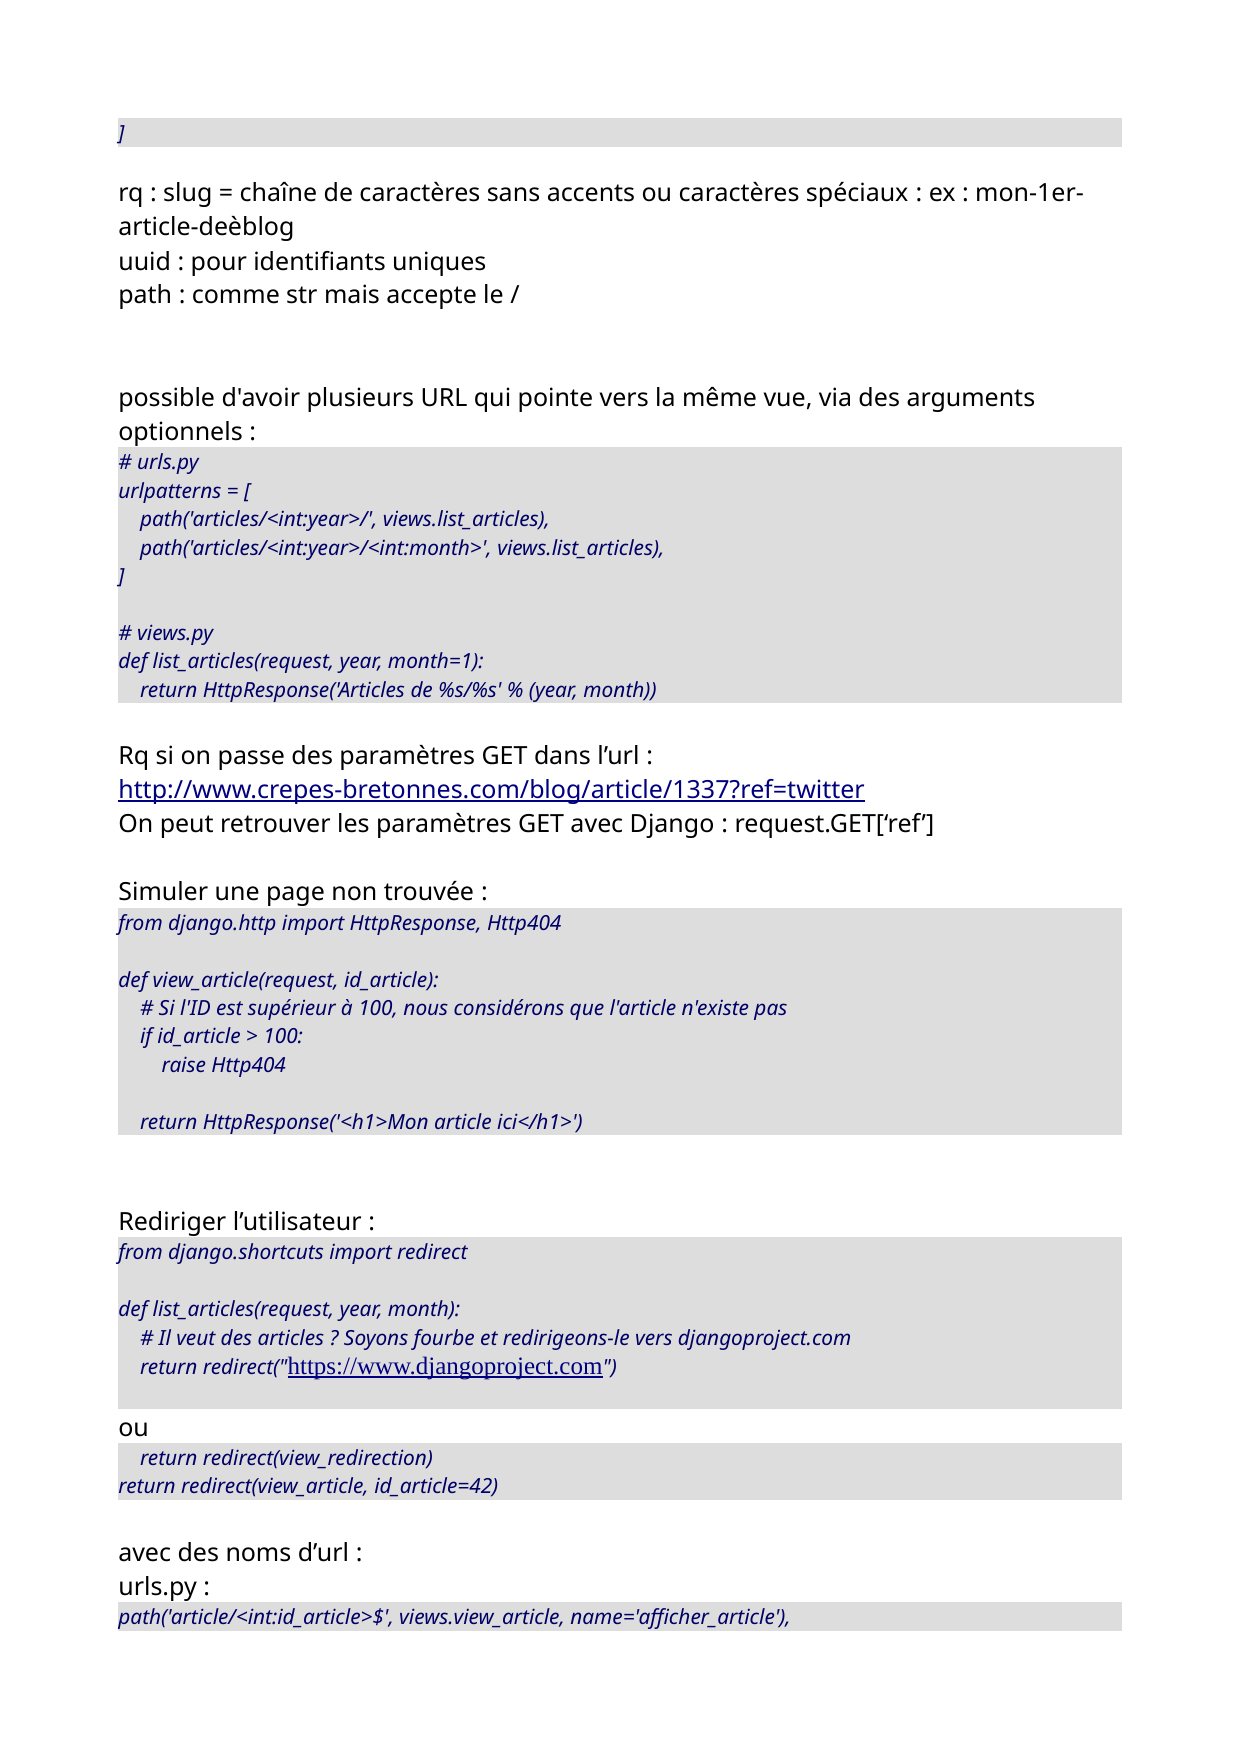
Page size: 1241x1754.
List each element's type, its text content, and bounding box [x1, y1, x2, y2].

text return redirect("https://www.djangoproject.com") [118, 1351, 1122, 1381]
text def list_articles(request, year, month=1): [118, 647, 1122, 675]
text # urls.py [118, 447, 1122, 476]
text Simuler une page non trouvée : [118, 874, 1122, 908]
text # Si l'ID est supérieur à 100, nous considérons que l'article n'existe pas [118, 993, 1122, 1022]
text ou [118, 1409, 1122, 1443]
text return redirect(view_article, id_article=42) [118, 1472, 1122, 1500]
text def view_article(request, id_article): [118, 965, 1122, 993]
text possible d'avoir plusieurs URL qui pointe vers la même vue, via des arguments optionnels : [118, 379, 1122, 447]
text urlpatterns = [ [118, 476, 1122, 504]
text # views.py [118, 618, 1122, 647]
text return HttpResponse('Articles de %s/%s' % (year, month)) [118, 675, 1122, 703]
text from django.http import HttpResponse, Http404 [118, 908, 1122, 936]
text return HttpResponse('<h1>Mon article ici</h1>') [118, 1107, 1122, 1135]
text raise Http404 [118, 1050, 1122, 1078]
text Rq si on passe des paramètres GET dans l’url : [118, 737, 1122, 772]
text return redirect(view_redirection) [118, 1443, 1122, 1472]
text path('articles/<int:year>/', views.list_articles), [118, 504, 1122, 533]
text Rediriger l’utilisateur : [118, 1203, 1122, 1237]
text rq : slug = chaîne de caractères sans accents ou caractères spéciaux : ex : mon-1er-article-deèblog [118, 175, 1122, 243]
text path('articles/<int:year>/<int:month>', views.list_articles), [118, 533, 1122, 561]
text uuid : pour identifiants uniques [118, 243, 1122, 277]
text path('article/<int:id_article>$', views.view_article, name='afficher_article'), [118, 1602, 1122, 1631]
text # Il veut des articles ? Soyons fourbe et redirigeons-le vers djangoproject.com [118, 1323, 1122, 1351]
text ] [118, 118, 1122, 147]
text urls.py : [118, 1568, 1122, 1602]
text if id_article > 100: [118, 1022, 1122, 1050]
text avec des noms d’url : [118, 1534, 1122, 1568]
text from django.shortcuts import redirect [118, 1237, 1122, 1266]
text On peut retrouver les paramètres GET avec Django : request.GET[‘ref’] [118, 806, 1122, 840]
text path : comme str mais accepte le / [118, 277, 1122, 311]
text def list_articles(request, year, month): [118, 1294, 1122, 1323]
text http://www.crepes-bretonnes.com/blog/article/1337?ref=twitter [118, 772, 1122, 806]
text ] [118, 561, 1122, 590]
